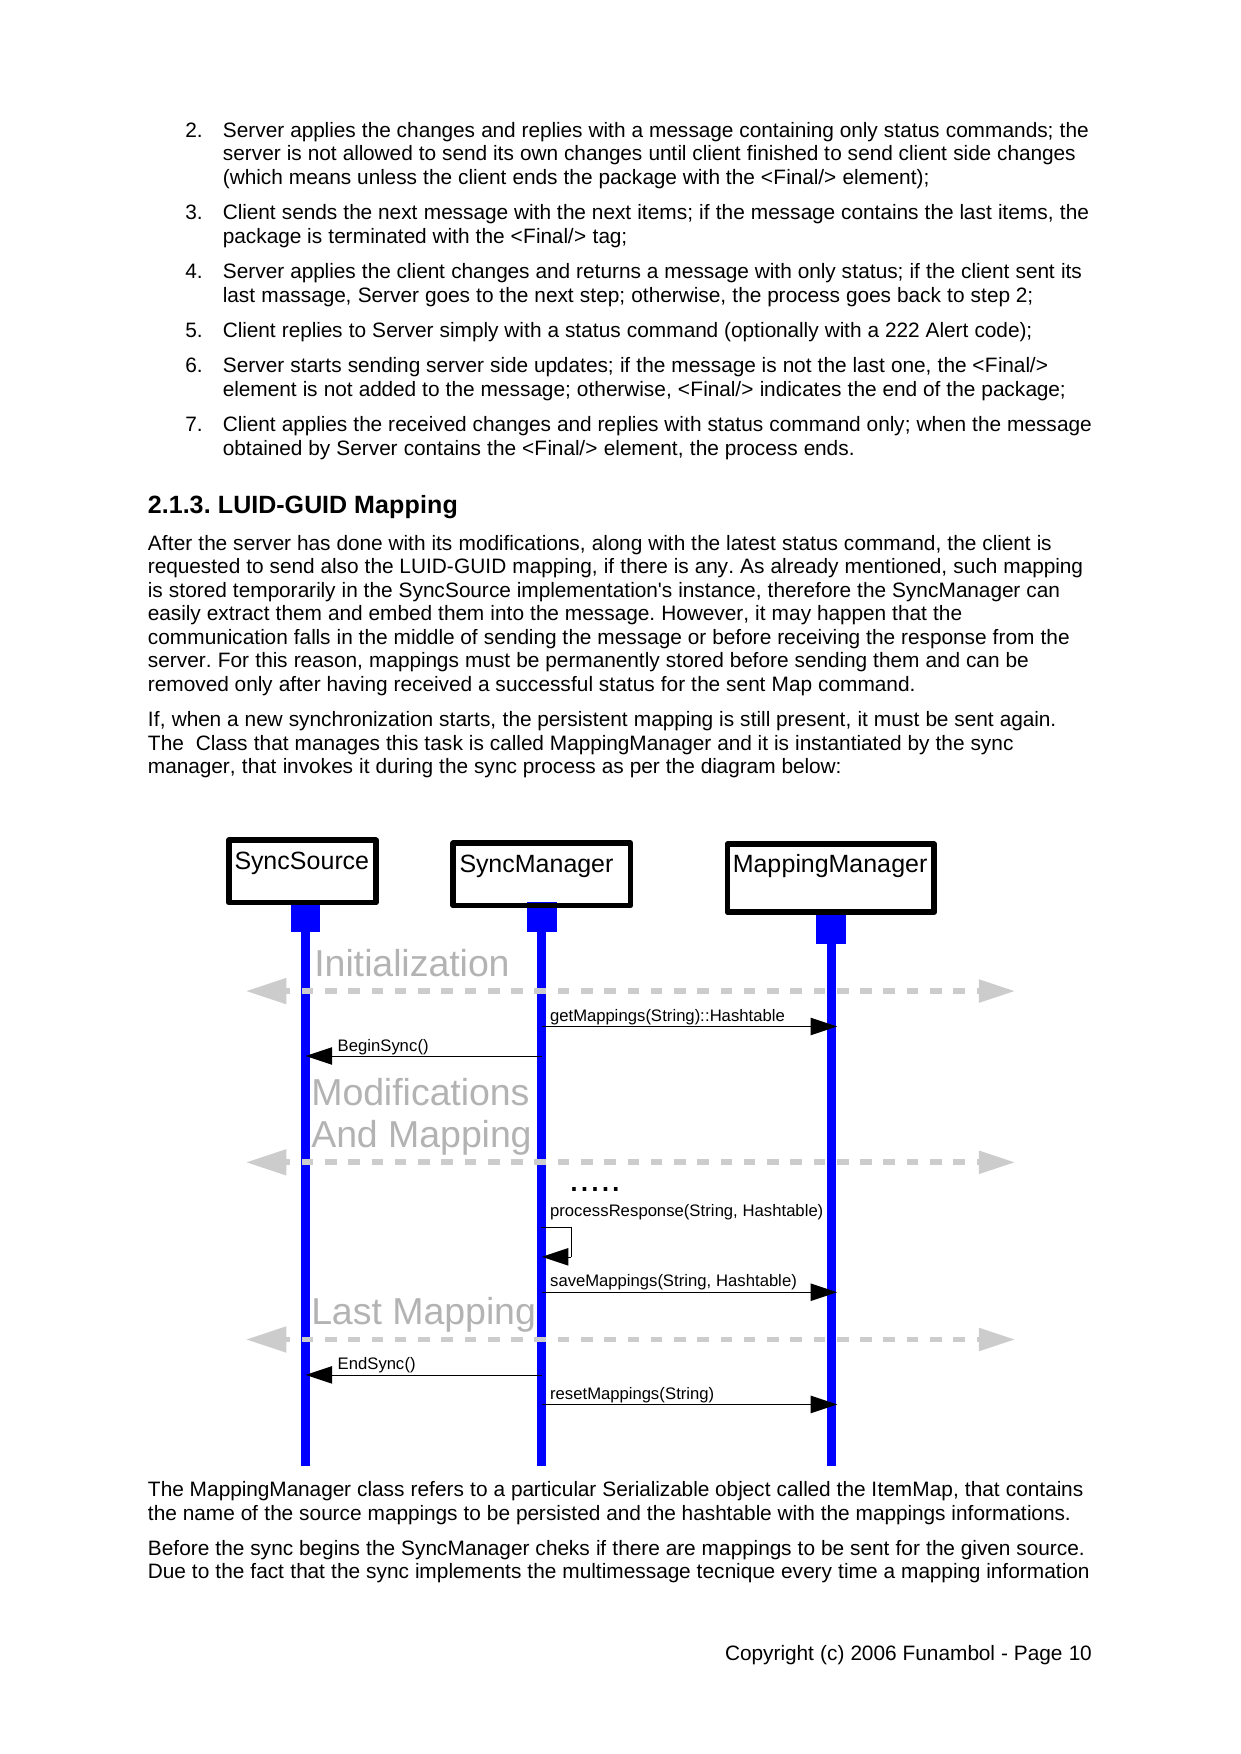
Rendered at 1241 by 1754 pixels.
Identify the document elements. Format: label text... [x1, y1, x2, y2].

list Server applies the changes and replies with a message containing only status commands; the server is not allowed to send its own changes until client finished to send client side changes (which means unless the client ends the package with the <Final/> element); [185, 118, 1093, 189]
list Client applies the received changes and replies with status command only; when the message obtained by Server contains the <Final/> element, the process ends. [185, 413, 1093, 460]
text If, when a new synchronization starts, the persistent mapping is still present, it must be sent again. The Class that manages this task is called MappingManager and it is instantiated by the sync manager, that invokes it during the sync process as per the diagram below: [148, 708, 1093, 778]
list Client sends the next message with the next items; if the message contains the last items, the package is terminated with the <Final/> tag; [185, 201, 1093, 248]
list Client replies to Server simply with a status command (optionally with a 222 Alert code); [185, 318, 1093, 342]
list Server starts sending server side updates; if the message is not the last one, the <Final/> element is not added to the message; otherwise, <Final/> indicates the end of the package; [185, 354, 1093, 401]
list Server applies the client changes and returns a message with only status; if the client sent its last massage, Server goes to the next step; otherwise, the process goes back to step 2; [185, 259, 1093, 307]
subtitle LUID-GUID Mapping [148, 491, 1093, 519]
text Before the sync begins the SyncManager cheks if there are mappings to be sent for the given source. Due to the fact that the sync implements the multimessage tecnique every time a mapping information [148, 1536, 1093, 1583]
text After the server has done with its modifications, along with the latest status command, the client is requested to send also the LUID-GUID mapping, if there is any. As already mentioned, such mapping is stored temporarily in the SyncSource implementation's instance, therefore the SyncManager can easily extract them and embed them into the message. However, it may happen that the communication falls in the middle of sending the message or before receiving the response from the server. For this reason, mappings must be permanently stored before sending them and can be removed only after having received a successful status for the sent Map command. [148, 531, 1093, 696]
text The MappingManager class refers to a particular Serializable object called the ItemMap, that contains the name of the source mappings to be persisted and the hashtable with the mappings informations. [148, 826, 1093, 1524]
